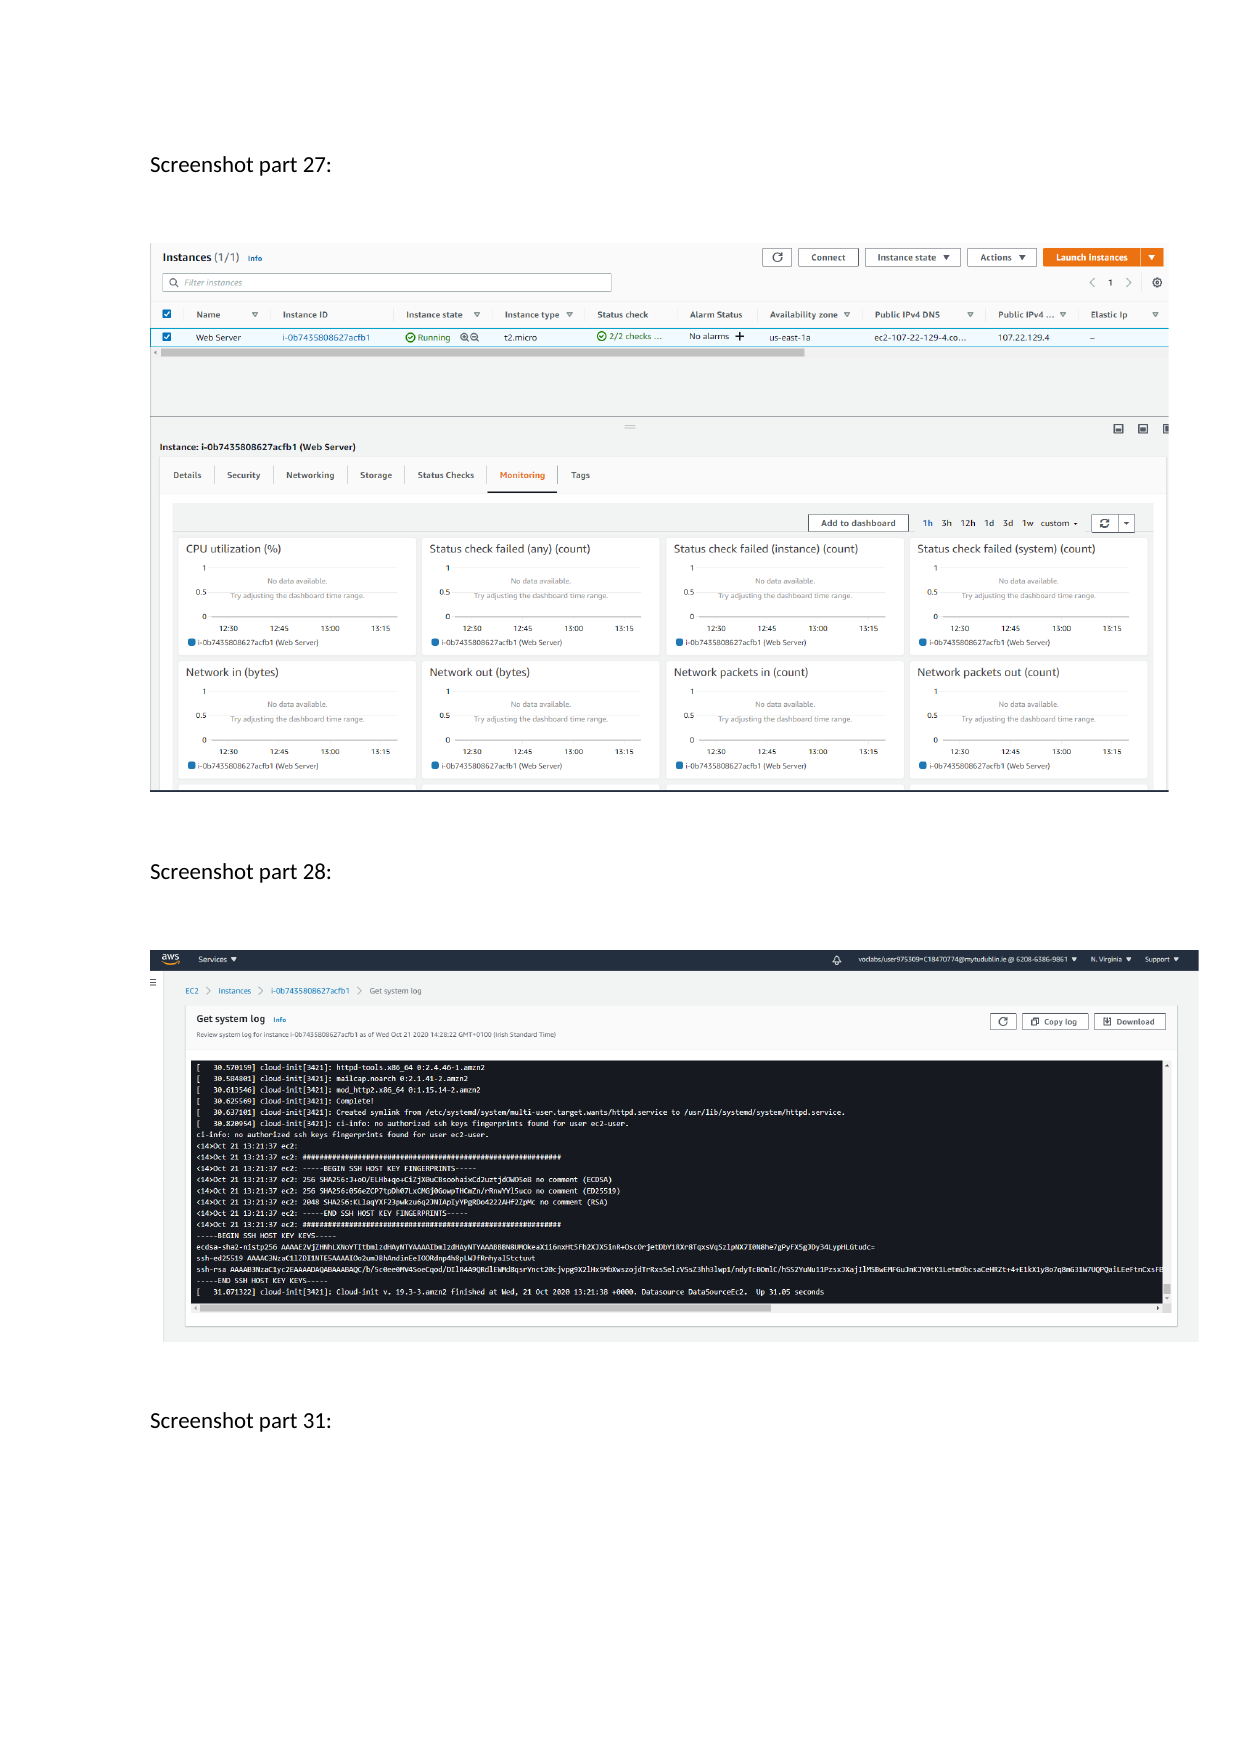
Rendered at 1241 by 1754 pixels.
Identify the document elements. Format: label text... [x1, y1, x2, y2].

text Screenshot part 27: [150, 150, 1090, 178]
text Screenshot part 28: [150, 857, 1090, 885]
text Screenshot part 31: [150, 1406, 1090, 1434]
